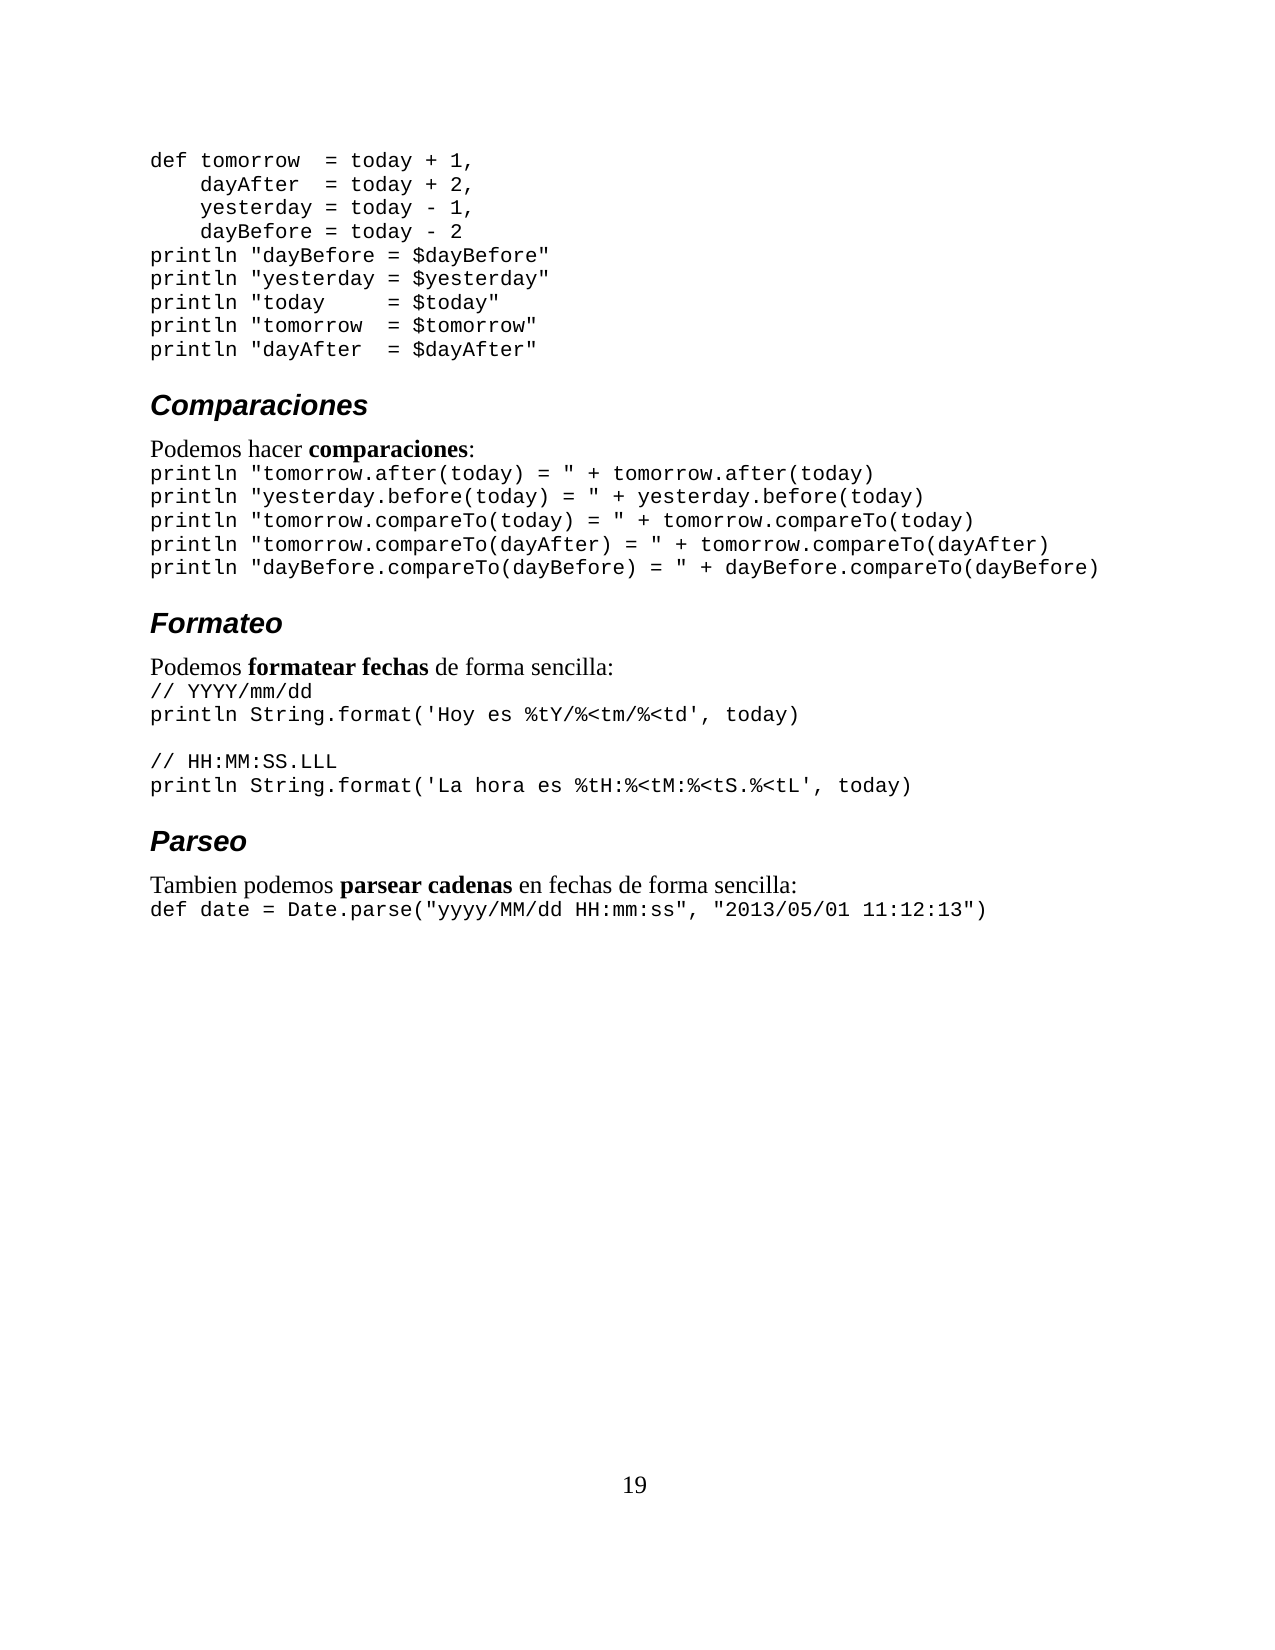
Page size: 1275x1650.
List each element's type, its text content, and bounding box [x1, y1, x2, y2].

text println "today = $today" [150, 292, 1125, 316]
text def tomorrow = today + 1, [150, 150, 1125, 174]
text Tambien podemos parsear cadenas en fechas de forma sencilla: [150, 870, 1125, 899]
text println String.format('Hoy es %tY/%<tm/%<td', today) [150, 704, 1125, 728]
text println "tomorrow.compareTo(today) = " + tomorrow.compareTo(today) [150, 510, 1125, 533]
text dayAfter = today + 2, [150, 174, 1125, 197]
text println "dayBefore.compareTo(dayBefore) = " + dayBefore.compareTo(dayBefore) [150, 557, 1125, 581]
text println "dayAfter = $dayAfter" [150, 339, 1125, 363]
text // HH:MM:SS.LLL [150, 752, 1125, 775]
text def date = Date.parse("yyyy/MM/dd HH:mm:ss", "2013/05/01 11:12:13") [150, 899, 1125, 922]
text println "tomorrow.compareTo(dayAfter) = " + tomorrow.compareTo(dayAfter) [150, 533, 1125, 557]
text Podemos formatear fechas de forma sencilla: [150, 652, 1125, 681]
text println "dayBefore = $dayBefore" [150, 244, 1125, 268]
text println "yesterday.before(today) = " + yesterday.before(today) [150, 486, 1125, 510]
text println "yesterday = $yesterday" [150, 268, 1125, 292]
subtitle Parseo [150, 824, 1125, 857]
text println "tomorrow = $tomorrow" [150, 316, 1125, 339]
text yesterday = today - 1, [150, 197, 1125, 221]
subtitle Comparaciones [150, 388, 1125, 421]
text dayBefore = today - 2 [150, 221, 1125, 244]
text // YYYY/mm/dd [150, 681, 1125, 704]
text println String.format('La hora es %tH:%<tM:%<tS.%<tL', today) [150, 775, 1125, 799]
text println "tomorrow.after(today) = " + tomorrow.after(today) [150, 463, 1125, 486]
subtitle Formateo [150, 606, 1125, 639]
text Podemos hacer comparaciones: [150, 434, 1125, 463]
